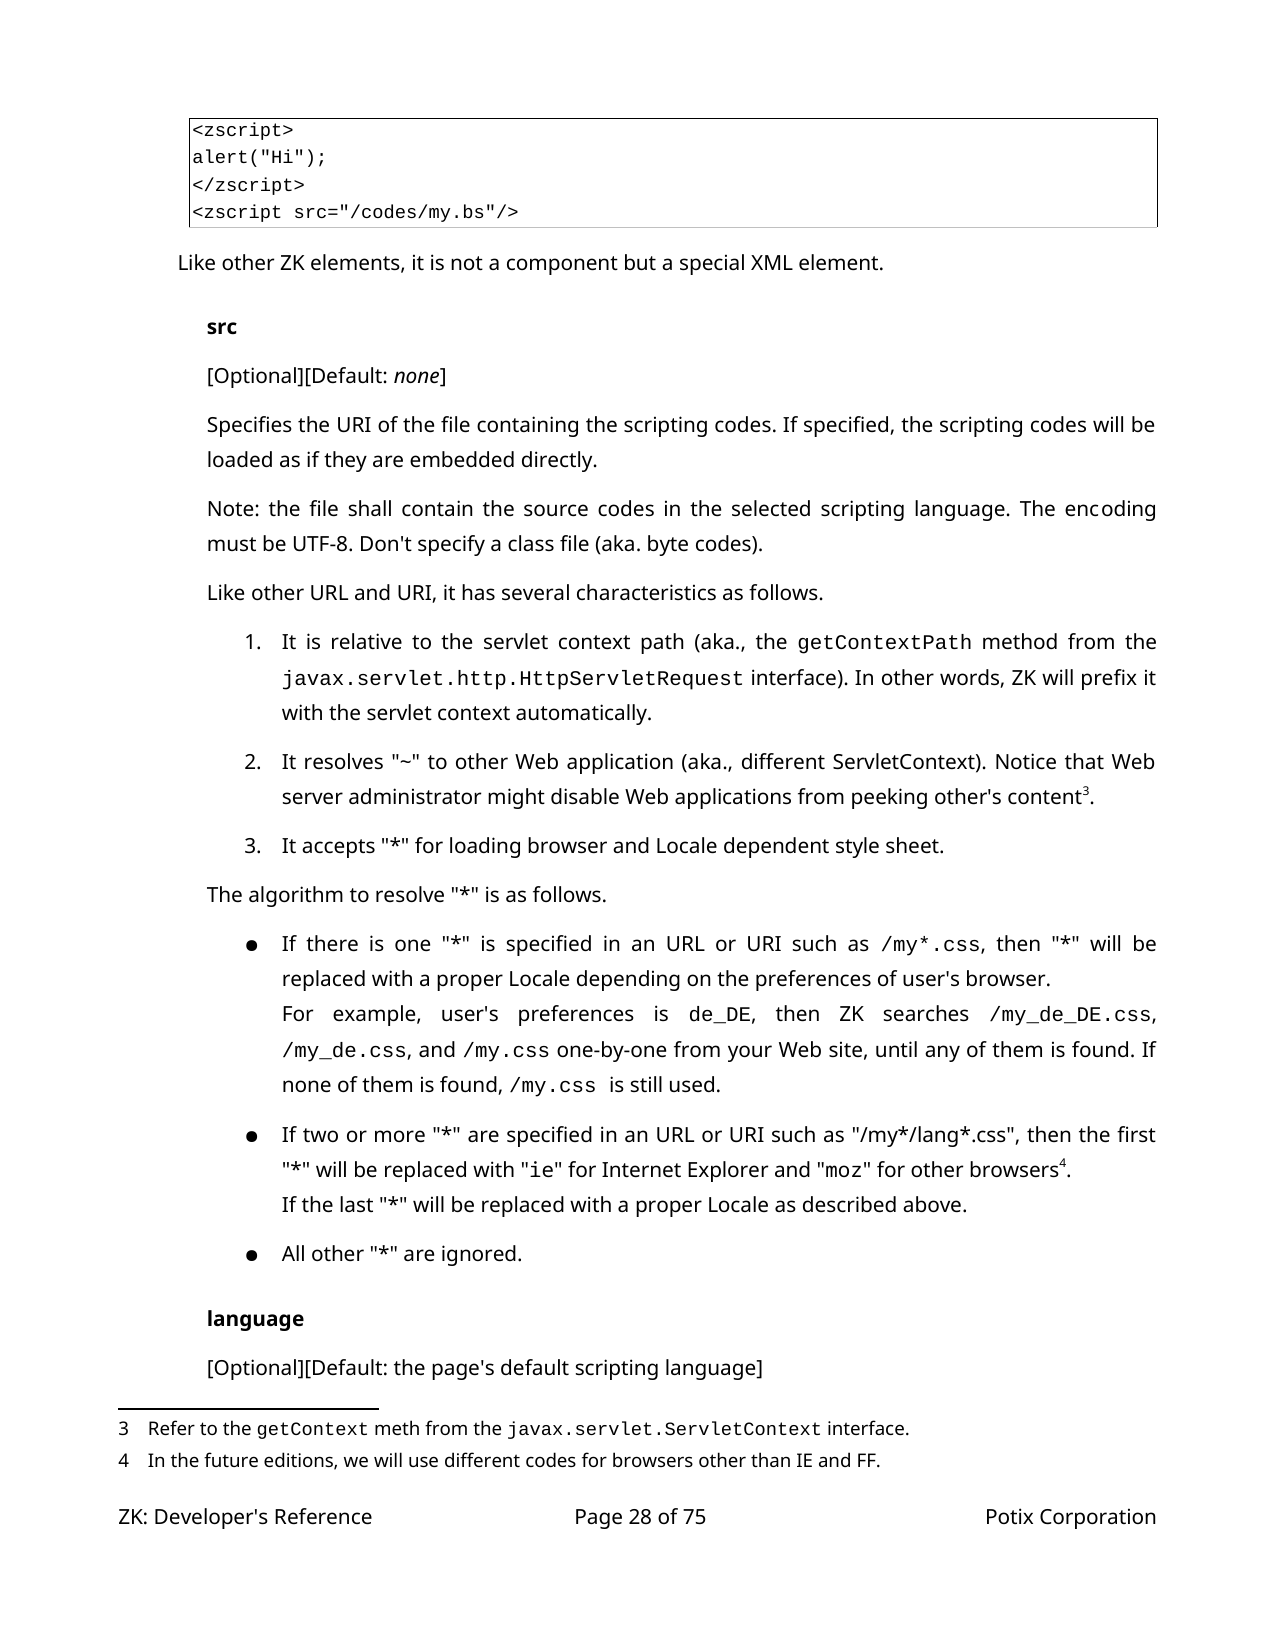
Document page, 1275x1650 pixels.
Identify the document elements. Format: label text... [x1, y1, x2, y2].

text [Optional][Default: none] [207, 361, 1157, 389]
text <zscript> [190, 119, 1157, 142]
text <zscript src="/codes/my.bs"/> [190, 200, 1157, 227]
text Specifies the URI of the file containing the scripting codes. If specified, the scripting codes will be loaded as if they are embedded directly. [207, 410, 1157, 474]
list In the future editions, we will use different codes for browsers other than IE and FF. [118, 1447, 1157, 1473]
list All other "*" are ignored. [244, 1239, 1157, 1267]
text [Optional][Default: the page's default scripting language] [207, 1353, 1157, 1381]
list It is relative to the servlet context path (aka., the getContextPath method from the javax.servlet.http.HttpServletRequest interface). In other words, ZK will prefix it with the servlet context automatically. [244, 627, 1157, 726]
text Like other ZK elements, it is not a component but a special XML element. [177, 248, 1157, 276]
list Refer to the getContext meth from the javax.servlet.ServletContext interface. [118, 1415, 1157, 1441]
text alert("Hi"); [190, 145, 1157, 169]
subtitle src [207, 312, 1157, 341]
text The algorithm to resolve "*" is as follows. [207, 880, 1157, 908]
list If two or more "*" are specified in an URL or URI such as "/my*/lang*.css", then the first "*" will be replaced with "ie" for Internet Explorer and "moz" for other browsers. If the last "*" will be replaced with a proper Locale as described above. [244, 1120, 1157, 1218]
list If there is one "*" is specified in an URL or URI such as /my*.css, then "*" will be replaced with a proper Locale depending on the preferences of user's browser. For example, user's preferences is de_DE, then ZK searches /my_de_DE.css, /my_de.css, and /my.css one-by-one from your Web site, until any of them is found. If none of them is found, /my.css is still used. [244, 929, 1157, 1099]
subtitle language [207, 1304, 1157, 1332]
list It resolves "~" to other Web application (aka., different ServletContext). Notice that Web server administrator might disable Web applications from peeking other's content. [244, 747, 1157, 811]
text Like other URL and URI, it has several characteristics as follows. [207, 578, 1157, 607]
text </zscript> [190, 172, 1157, 197]
text Note: the file shall contain the source codes in the selected scripting language. The encoding must be UTF-8. Don't specify a class file (aka. byte codes). [207, 494, 1157, 558]
list It accepts "*" for loading browser and Locale dependent style sheet. [244, 831, 1157, 859]
